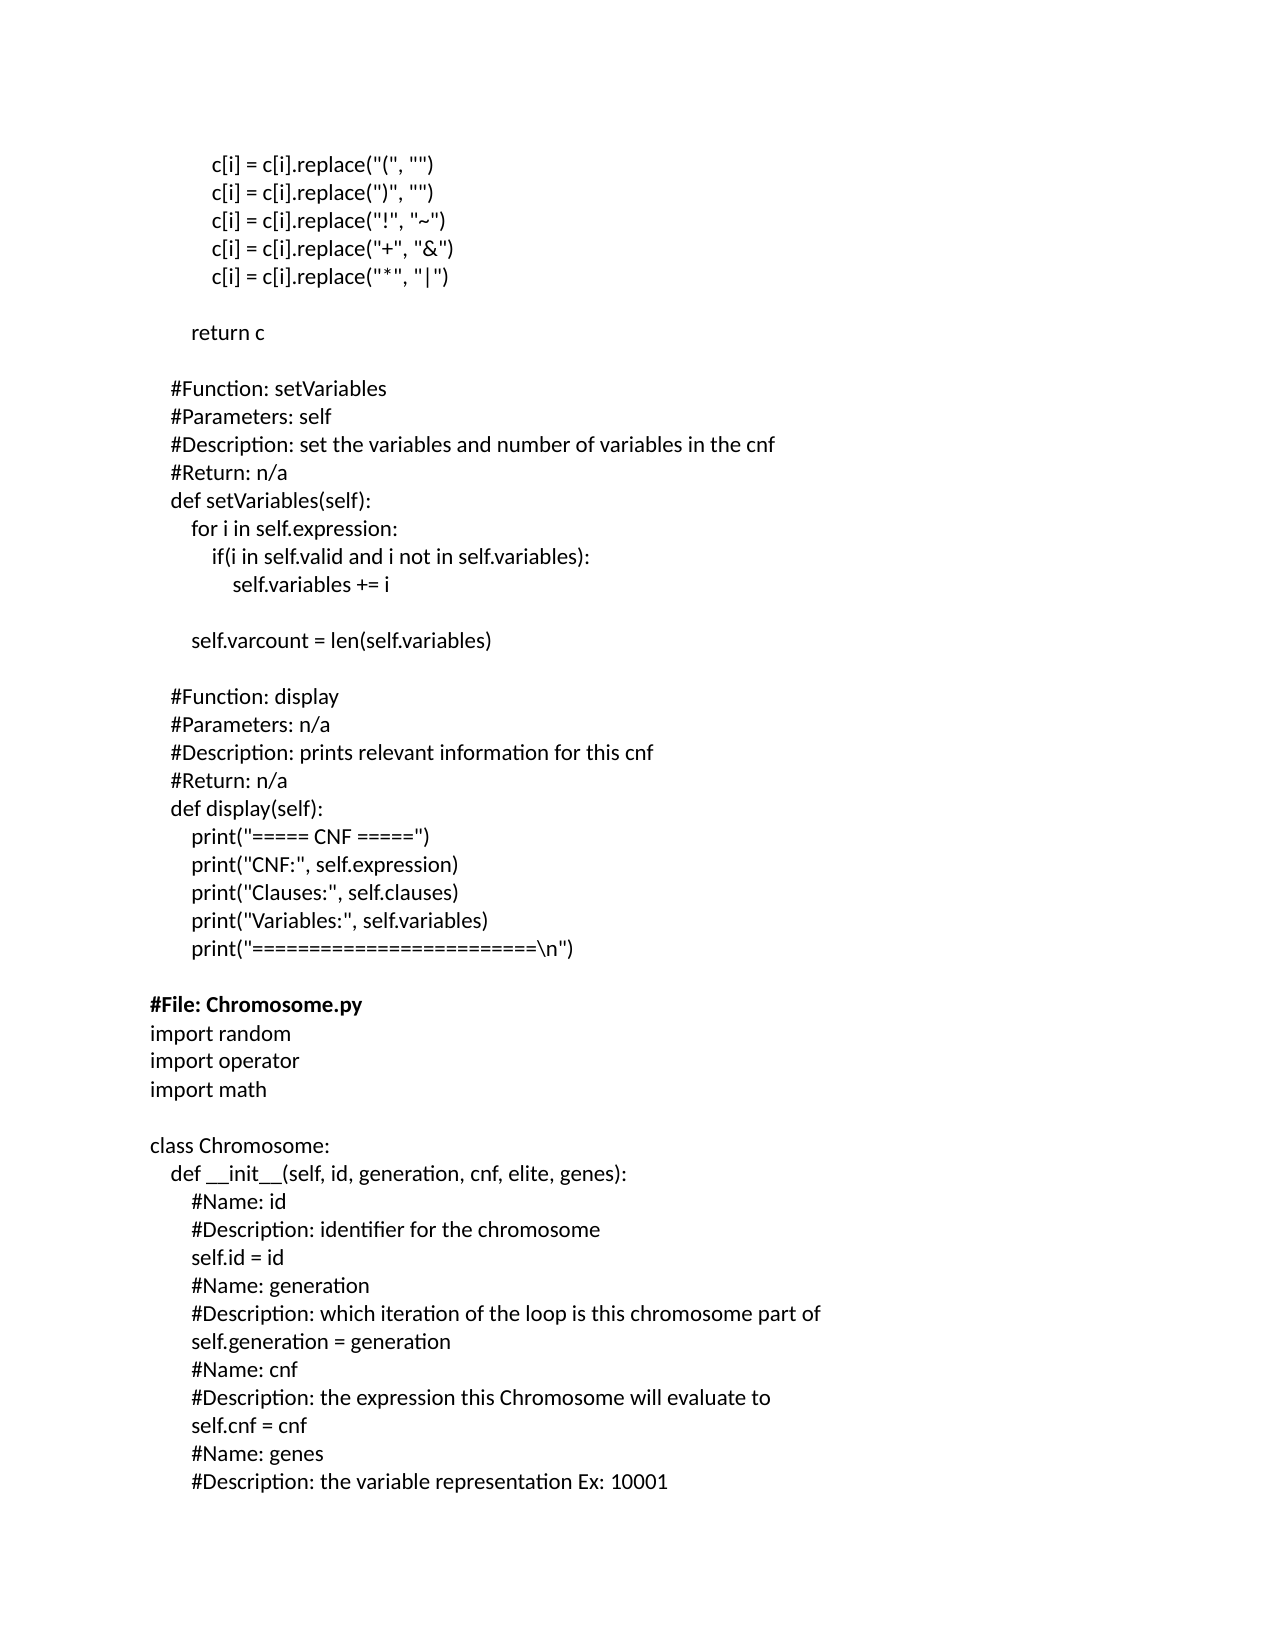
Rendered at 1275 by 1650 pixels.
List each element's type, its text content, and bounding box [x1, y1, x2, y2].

text c[i] = c[i].replace("(", "") [150, 150, 1125, 178]
text self.id = id [150, 1243, 1125, 1271]
text if(i in self.valid and i not in self.variables): [150, 542, 1125, 570]
text class Chromosome: [150, 1131, 1125, 1159]
text #File: Chromosome.py [150, 991, 1125, 1019]
text c[i] = c[i].replace(")", "") [150, 178, 1125, 206]
text return c [150, 318, 1125, 346]
text self.cnf = cnf [150, 1411, 1125, 1439]
text #Function: setVariables [150, 374, 1125, 402]
text self.generation = generation [150, 1327, 1125, 1355]
text for i in self.expression: [150, 514, 1125, 542]
text c[i] = c[i].replace("!", "~") [150, 206, 1125, 234]
text #Parameters: self [150, 402, 1125, 430]
text #Description: identifier for the chromosome [150, 1215, 1125, 1243]
text def __init__(self, id, generation, cnf, elite, genes): [150, 1159, 1125, 1187]
text import operator [150, 1047, 1125, 1075]
text def display(self): [150, 794, 1125, 822]
text #Name: cnf [150, 1355, 1125, 1383]
text c[i] = c[i].replace("*", "|") [150, 262, 1125, 290]
text import math [150, 1075, 1125, 1103]
text #Return: n/a [150, 458, 1125, 486]
text #Description: the expression this Chromosome will evaluate to [150, 1383, 1125, 1411]
text print("=========================\n") [150, 934, 1125, 963]
text #Description: set the variables and number of variables in the cnf [150, 430, 1125, 458]
text self.varcount = len(self.variables) [150, 626, 1125, 654]
text #Description: prints relevant information for this cnf [150, 738, 1125, 766]
text print("CNF:", self.expression) [150, 851, 1125, 878]
text def setVariables(self): [150, 486, 1125, 514]
text self.variables += i [150, 570, 1125, 598]
text c[i] = c[i].replace("+", "&") [150, 234, 1125, 262]
text #Description: the variable representation Ex: 10001 [150, 1467, 1125, 1495]
text print("Clauses:", self.clauses) [150, 878, 1125, 907]
text #Name: genes [150, 1439, 1125, 1467]
text print("===== CNF =====") [150, 822, 1125, 851]
text #Parameters: n/a [150, 710, 1125, 738]
text #Return: n/a [150, 766, 1125, 794]
text print("Variables:", self.variables) [150, 907, 1125, 934]
text #Description: which iteration of the loop is this chromosome part of [150, 1299, 1125, 1327]
text #Name: id [150, 1187, 1125, 1215]
text import random [150, 1019, 1125, 1047]
text #Function: display [150, 682, 1125, 710]
text #Name: generation [150, 1271, 1125, 1299]
